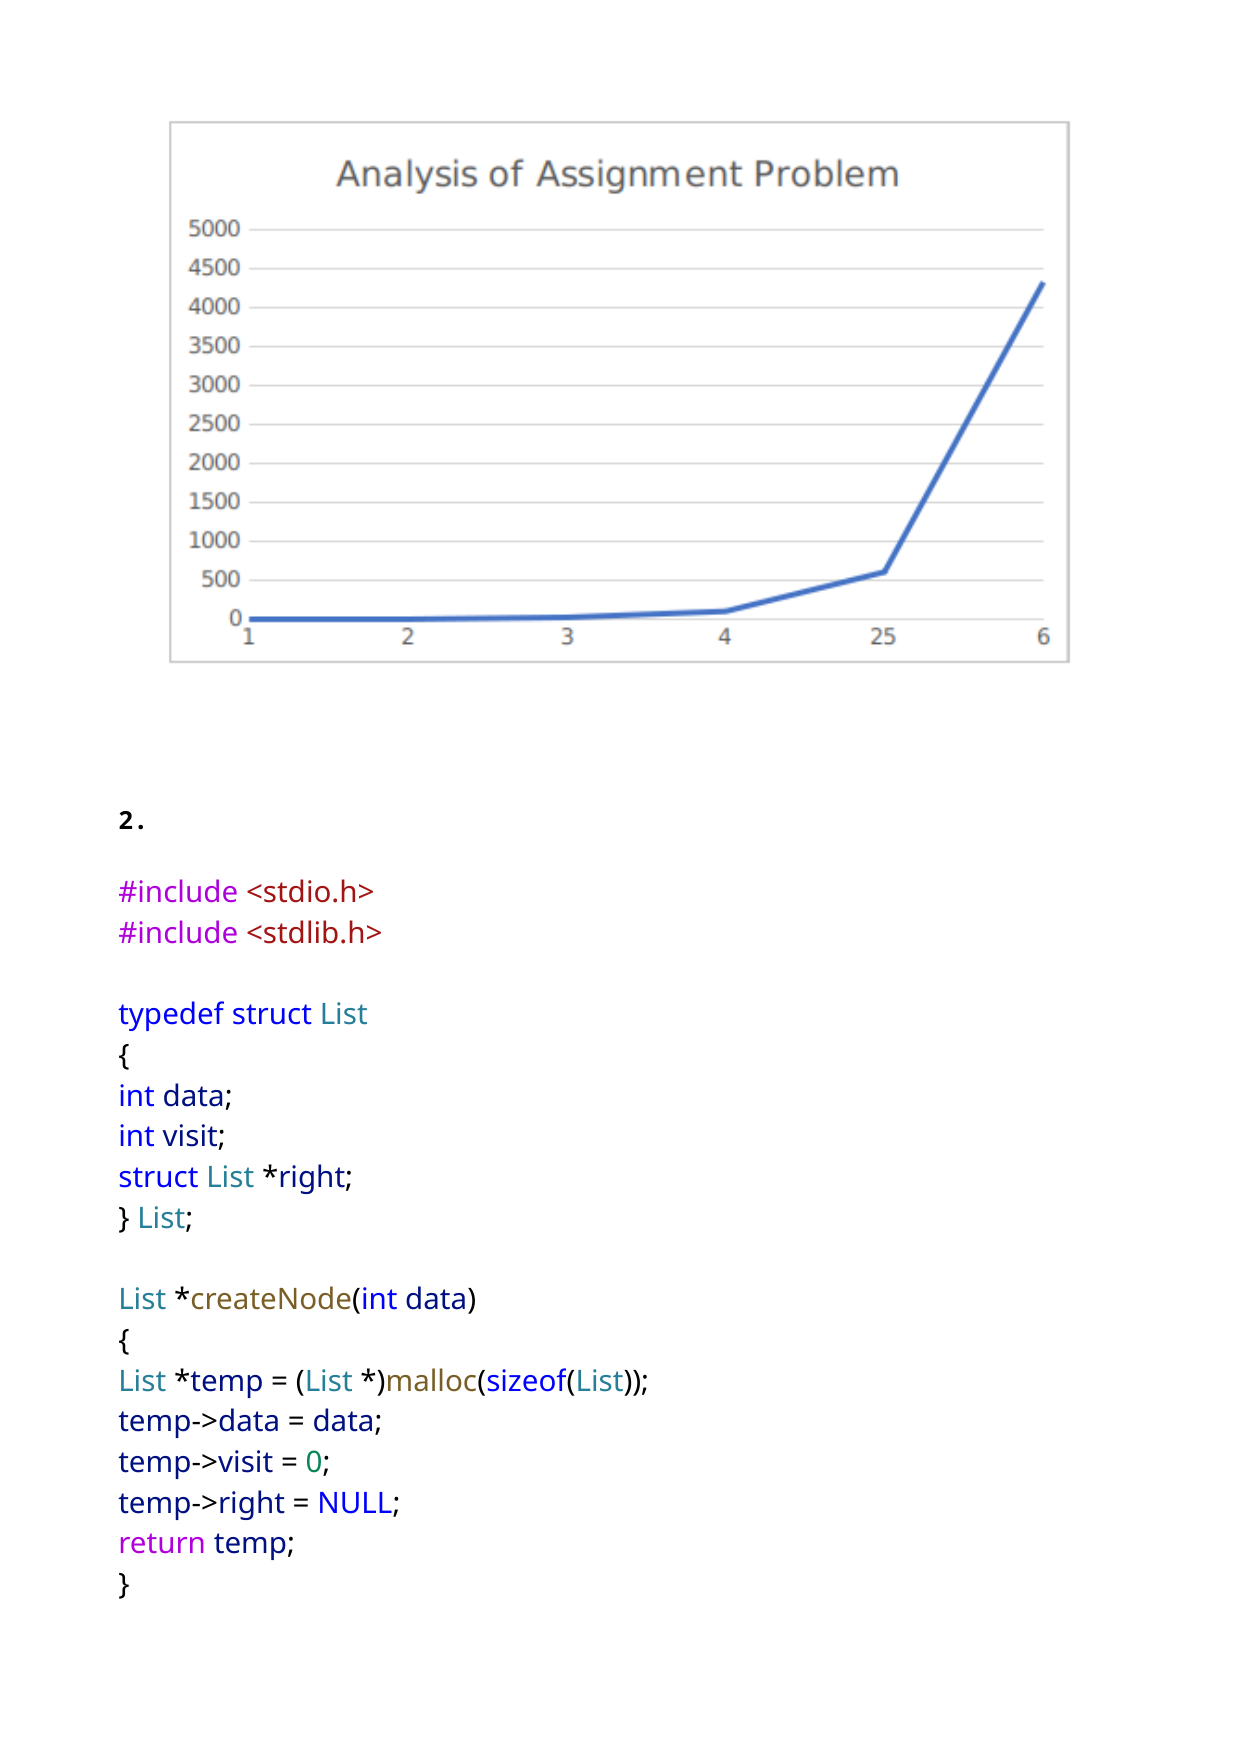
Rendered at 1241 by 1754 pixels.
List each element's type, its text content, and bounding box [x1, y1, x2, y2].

text } List; [118, 1196, 1122, 1237]
picture [166, 118, 1074, 667]
text temp->right = NULL; [118, 1481, 1122, 1522]
text struct List *right; [118, 1155, 1122, 1196]
text typedef struct List [118, 992, 1122, 1033]
text #include <stdio.h> [118, 871, 1122, 911]
text List *temp = (List *)malloc(sizeof(List)); [118, 1359, 1122, 1400]
text 2. [118, 802, 1122, 837]
text int visit; [118, 1114, 1122, 1155]
text } [118, 1563, 1122, 1603]
text int data; [118, 1074, 1122, 1114]
text { [118, 1033, 1122, 1074]
text #include <stdlib.h> [118, 911, 1122, 952]
text temp->data = data; [118, 1400, 1122, 1440]
text List *createNode(int data) [118, 1277, 1122, 1318]
text temp->visit = 0; [118, 1440, 1122, 1481]
text return temp; [118, 1522, 1122, 1563]
text { [118, 1318, 1122, 1359]
